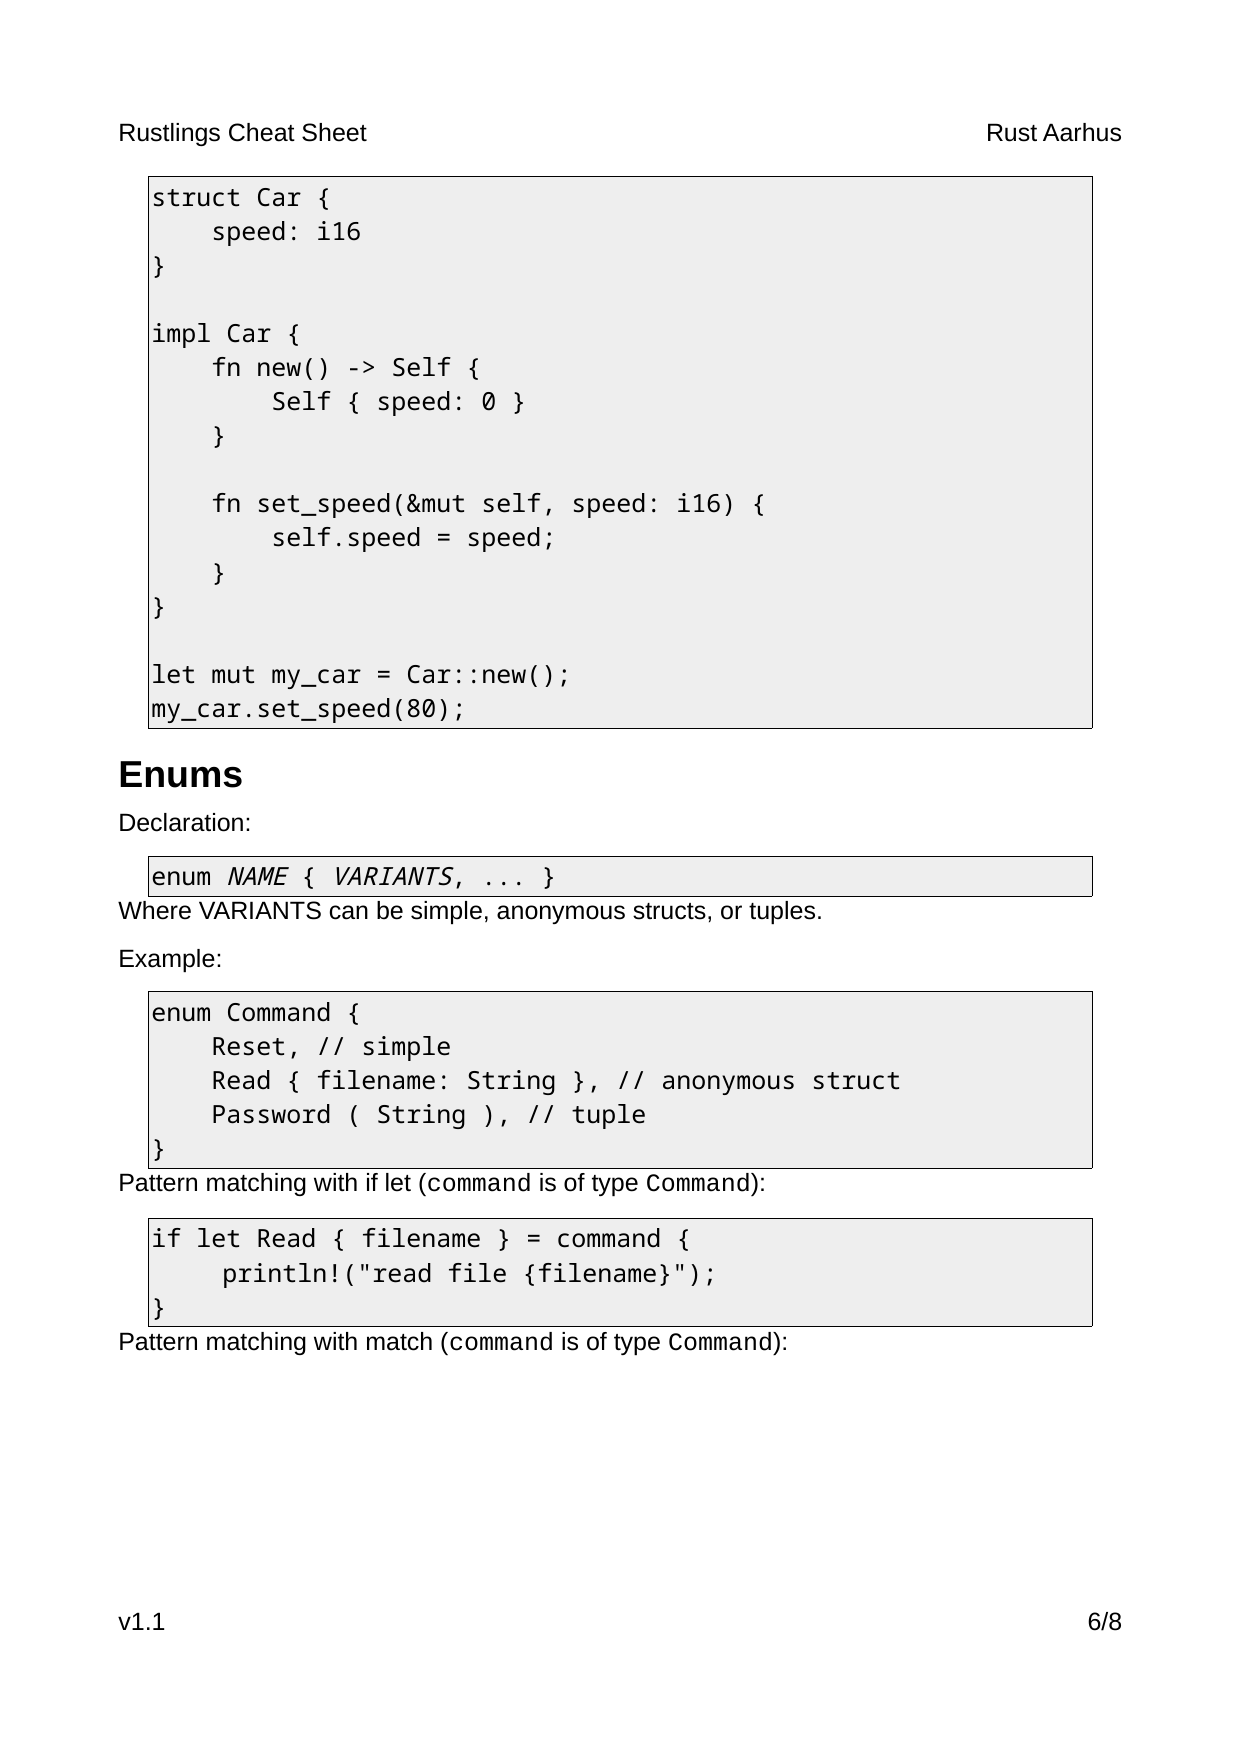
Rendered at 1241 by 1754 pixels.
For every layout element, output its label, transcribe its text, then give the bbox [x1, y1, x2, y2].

text println!("read file {filename}"); [149, 1252, 1092, 1286]
text struct Car { [149, 177, 1092, 210]
text Example: [118, 944, 1122, 972]
text self.speed = speed; [149, 517, 1092, 551]
text } [149, 244, 1092, 278]
text enum NAME { VARIANTS, ... } [149, 857, 1092, 896]
text Password ( String ), // tuple [149, 1093, 1092, 1128]
text enum Command { [149, 992, 1092, 1025]
text Pattern matching with if let (command is of type Command): [118, 1168, 1122, 1199]
text if let Read { filename } = command { [149, 1219, 1092, 1252]
text } [149, 1286, 1092, 1326]
text Where VARIANTS can be simple, anonymous structs, or tuples. [118, 896, 1122, 925]
text Self { speed: 0 } [149, 381, 1092, 415]
text } [149, 585, 1092, 619]
text } [149, 415, 1092, 449]
text fn new() -> Self { [149, 347, 1092, 381]
text my_car.set_speed(80); [149, 687, 1092, 728]
text Pattern matching with match (command is of type Command): [118, 1326, 1122, 1357]
text } [149, 551, 1092, 585]
subtitle Enums [118, 753, 1122, 796]
text Read { filename: String }, // anonymous struct [149, 1059, 1092, 1093]
text fn set_speed(&mut self, speed: i16) { [149, 483, 1092, 517]
text } [149, 1128, 1092, 1168]
text Declaration: [118, 808, 1122, 837]
text impl Car { [149, 313, 1092, 347]
text Reset, // simple [149, 1025, 1092, 1059]
text speed: i16 [149, 210, 1092, 244]
text let mut my_car = Car::new(); [149, 653, 1092, 687]
